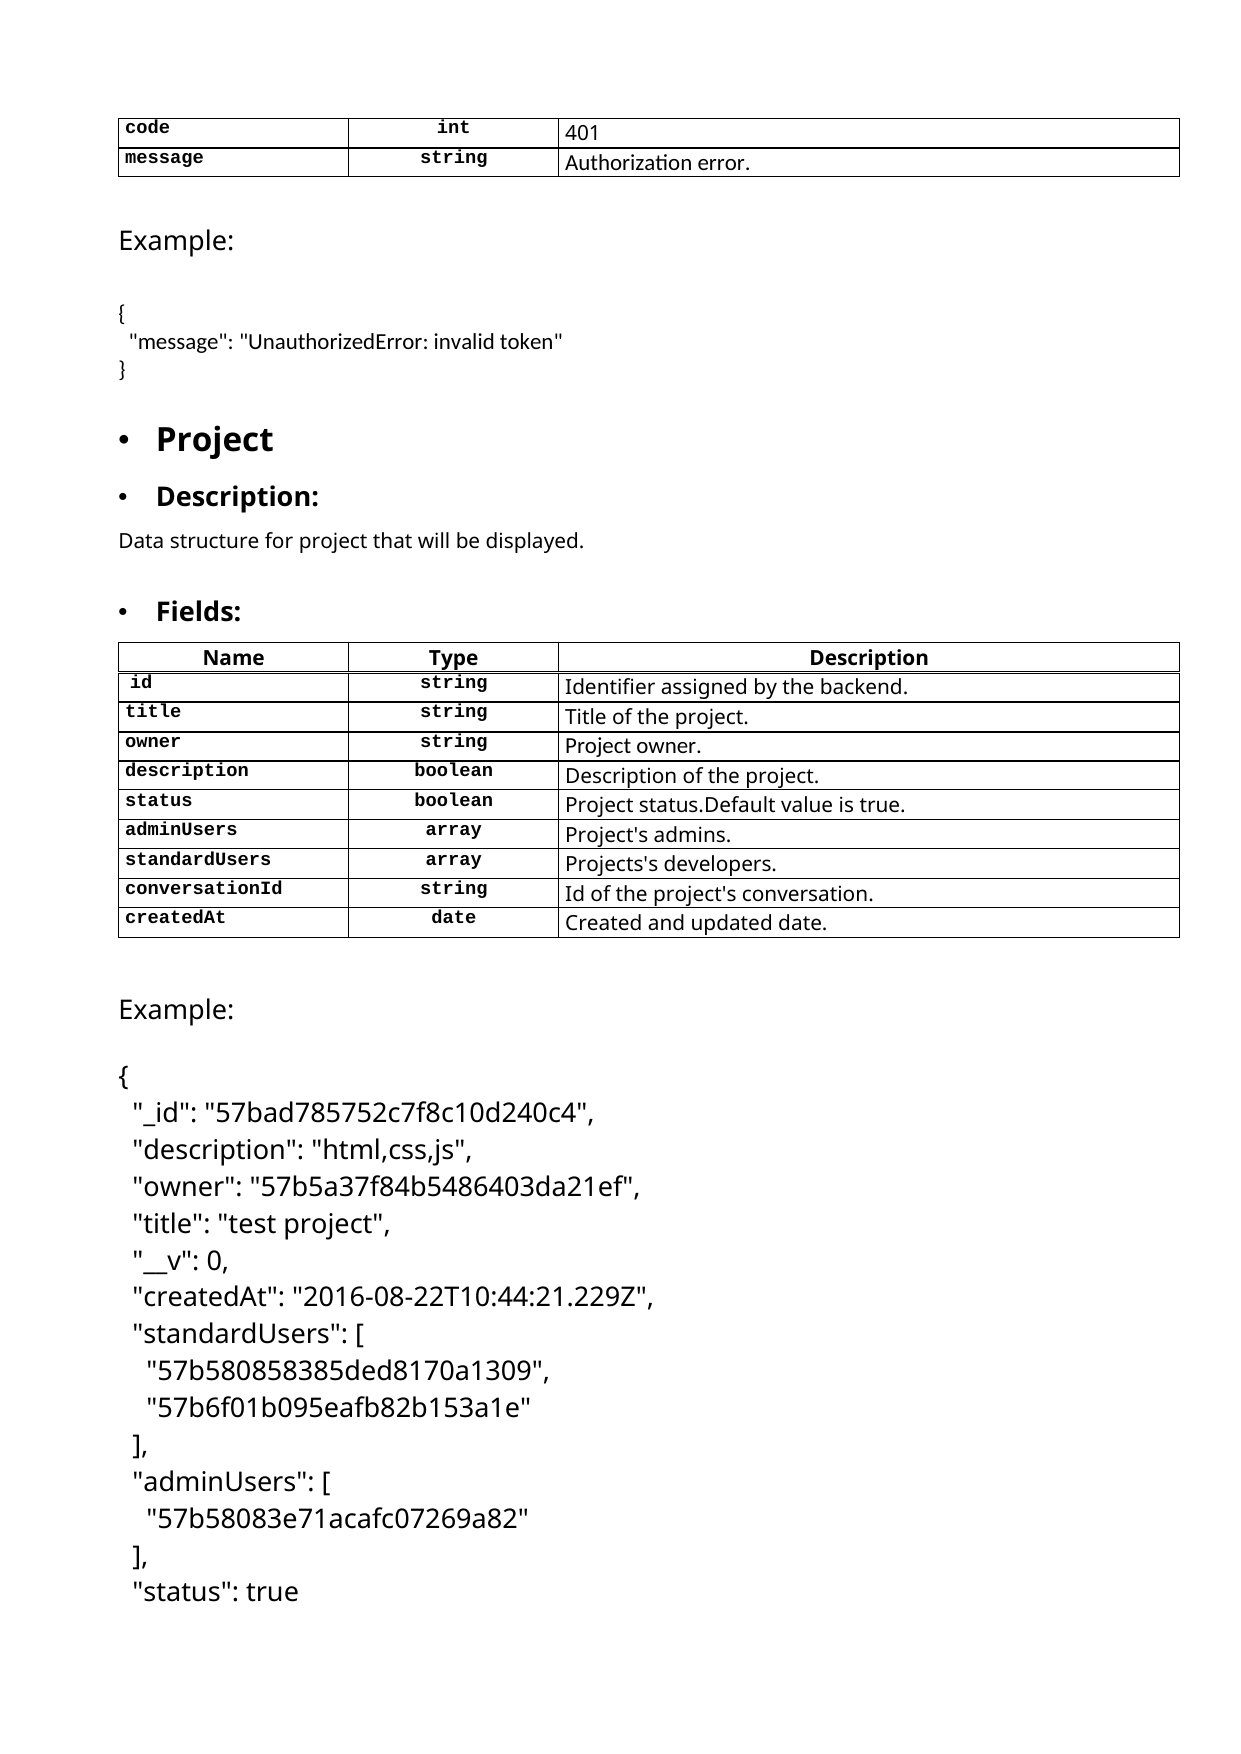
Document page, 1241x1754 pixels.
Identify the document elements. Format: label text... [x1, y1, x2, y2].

table_cell array [349, 849, 558, 878]
table_cell Description of the project. [559, 762, 1179, 789]
table_cell createdAt [119, 908, 348, 937]
table_cell Project's admins. [559, 820, 1179, 848]
table_cell message [119, 149, 348, 176]
table_cell code [119, 119, 348, 147]
table_cell adminUsers [119, 820, 348, 848]
table_cell id [119, 674, 348, 701]
table_cell date [349, 908, 558, 937]
table_cell string [349, 149, 558, 176]
table_cell string [349, 674, 558, 701]
table_cell title [119, 703, 348, 731]
table_cell Title of the project. [559, 703, 1179, 731]
table_cell standardUsers [119, 849, 348, 878]
table_cell status [119, 790, 348, 819]
table_cell int [349, 119, 558, 147]
table_cell Identifier assigned by the backend. [559, 674, 1179, 701]
text Example: [118, 991, 1122, 1028]
table_cell description [119, 762, 348, 789]
table_cell Created and updated date. [559, 908, 1179, 937]
table_cell owner [119, 733, 348, 760]
table_header Name [119, 643, 348, 671]
text Data structure for project that will be displayed. [118, 527, 1122, 555]
table_cell string [349, 733, 558, 760]
list Fields: [81, 592, 1122, 629]
list Description: [81, 477, 1122, 514]
table_cell string [349, 879, 558, 907]
table_cell array [349, 820, 558, 848]
table_cell boolean [349, 762, 558, 789]
table_cell Projects's developers. [559, 849, 1179, 878]
table_cell Id of the project's conversation. [559, 879, 1179, 907]
text Example: [118, 221, 1122, 258]
list Project [81, 415, 1122, 461]
table_cell Authorization error. [559, 149, 1179, 176]
table_header Type [349, 643, 558, 671]
table_header Description [559, 643, 1179, 671]
text { "_id": "57bad785752c7f8c10d240c4", "description": "html,css,js", "owner": "57b5a37f84b5486403da21ef", "title": "test project", "__v": 0, "createdAt": "2016-08-22T10:44:21.229Z", "standardUsers": [ "57b580858385ded8170a1309", "57b6f01b095eafb82b153a1e" ], "adminUsers": [ "57b58083e71acafc07269a82" ], "status": true [118, 1057, 1122, 1610]
table_cell Project owner. [559, 733, 1179, 760]
table_cell Project status.Default value is true. [559, 790, 1179, 819]
table_cell boolean [349, 790, 558, 819]
table_cell 401 [559, 119, 1179, 147]
table_cell conversationId [119, 879, 348, 907]
text { "message": "UnauthorizedError: invalid token" } [118, 299, 1122, 383]
table_cell string [349, 703, 558, 731]
